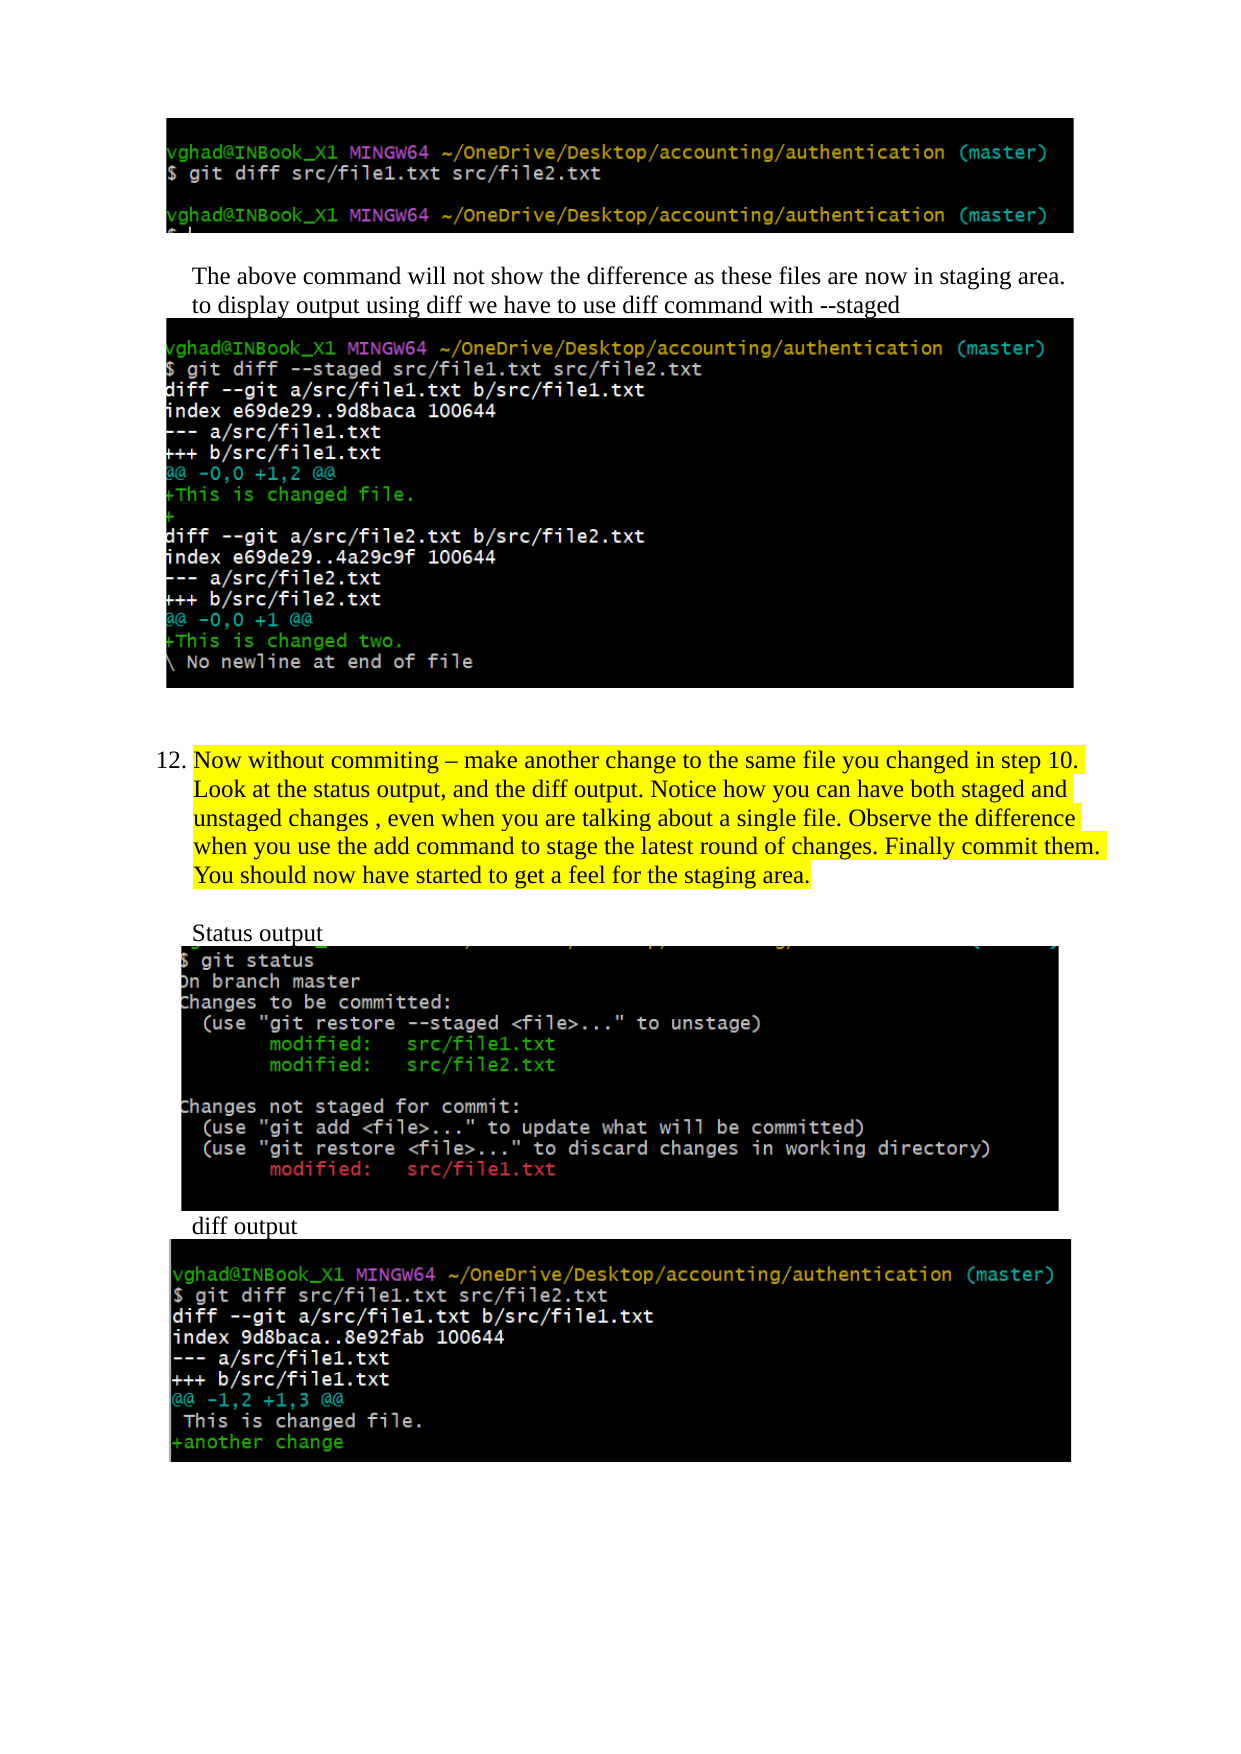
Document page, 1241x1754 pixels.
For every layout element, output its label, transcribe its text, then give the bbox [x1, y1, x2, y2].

picture [168, 1239, 1072, 1462]
text diff output [118, 946, 1122, 1240]
picture [166, 118, 1074, 233]
text The above command will not show the difference as these files are now in staging area. [118, 261, 1122, 290]
text Status output [118, 918, 1122, 946]
picture [166, 318, 1074, 688]
list Now without commiting – make another change to the same file you changed in step 10. Look at the status output, and the diff output. Notice how you can have both staged and unstaged changes , even when you are talking about a single file. Observe the difference when you use the add command to stage the latest round of changes. Finally commit them. You should now have started to get a feel for the staging area. [156, 745, 1122, 889]
picture [181, 946, 1059, 1211]
text to display output using diff we have to use diff command with --staged [118, 290, 1122, 319]
